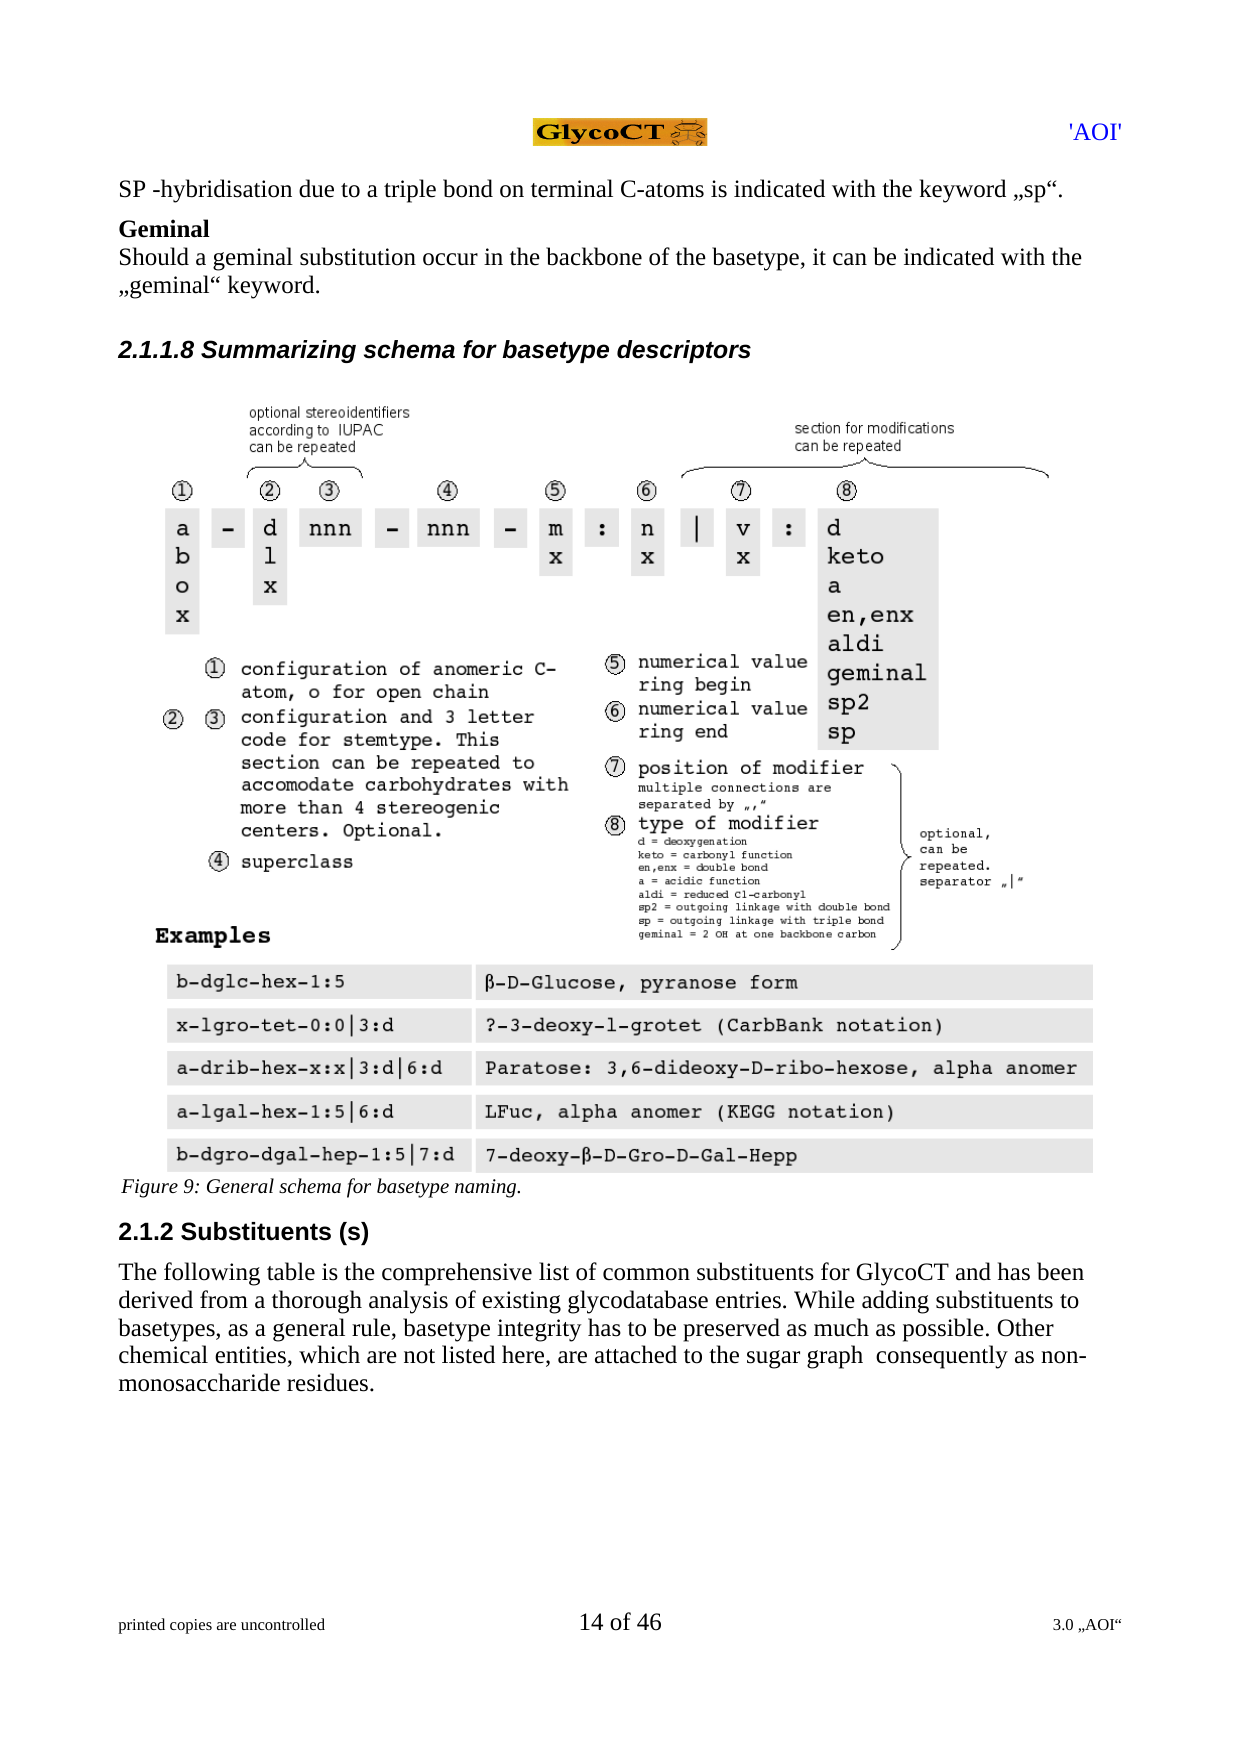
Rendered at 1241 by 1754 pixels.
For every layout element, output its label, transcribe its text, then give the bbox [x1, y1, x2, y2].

text SP -hybridisation due to a triple bond on terminal C-atoms is indicated with the keyword „sp“. [118, 175, 1122, 203]
picture [146, 399, 1094, 1175]
subtitle 2.1.1.8 Summarizing schema for basetype descriptors [118, 336, 1122, 364]
text Should a geminal substitution occur in the backbone of the basetype, it can be indicated with the „geminal“ keyword. [118, 243, 1122, 299]
text Figure 9: General schema for basetype naming. [121, 389, 1119, 1198]
text Geminal [118, 216, 1122, 243]
picture [532, 118, 708, 146]
subtitle 2.1.2 Substituents (s) [118, 671, 1122, 1246]
text The following table is the comprehensive list of common substituents for GlycoCT and has been derived from a thorough analysis of existing glycodatabase entries. While adding substituents to basetypes, as a general rule, basetype integrity has to be preserved as much as possible. Other chemical entities, which are not listed here, are attached to the sugar graph consequently as non-monosaccharide residues. [118, 1258, 1122, 1397]
